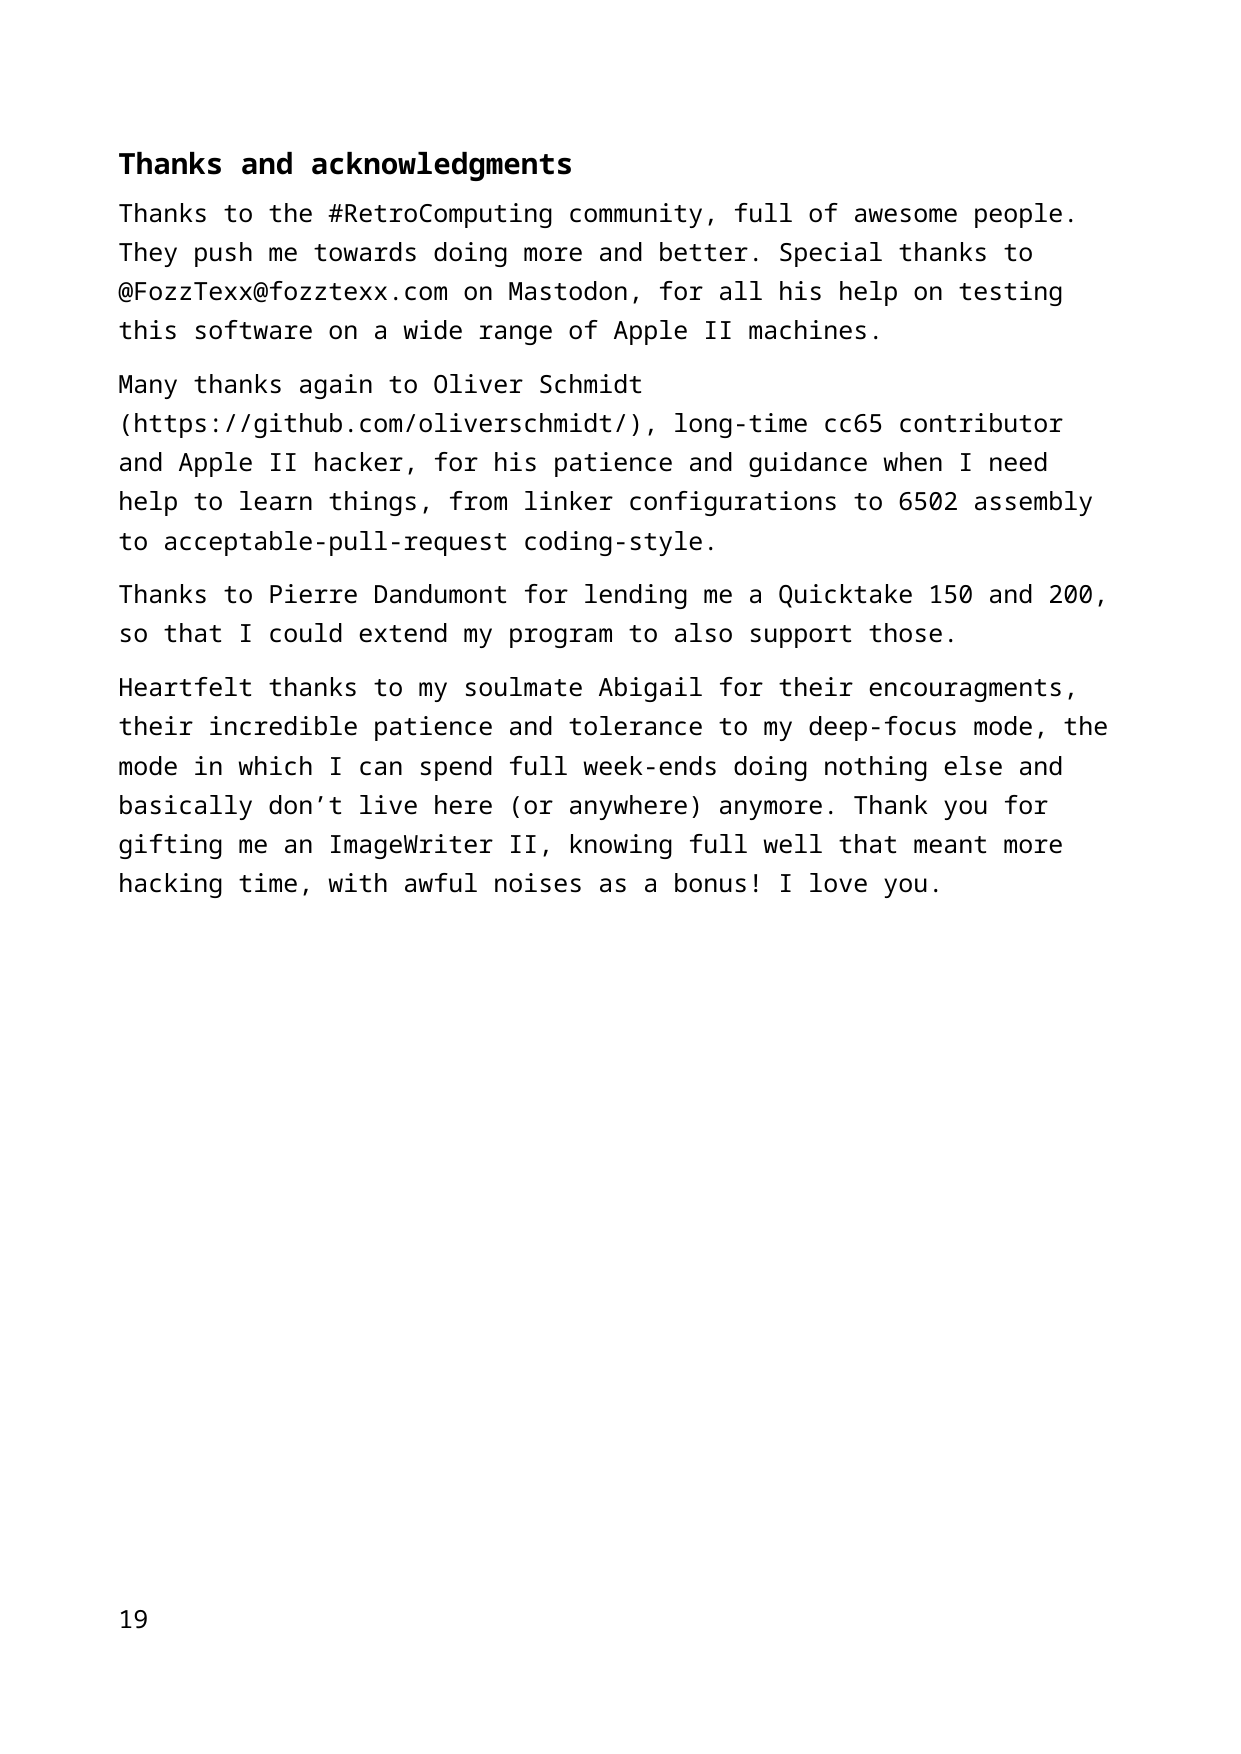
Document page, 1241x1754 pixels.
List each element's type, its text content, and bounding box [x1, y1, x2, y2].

text Thanks to the #RetroComputing community, full of awesome people. They push me towards doing more and better. Special thanks to @FozzTexx@fozztexx.com on Mastodon, for all his help on testing this software on a wide range of Apple II machines. [118, 195, 1122, 347]
text Heartfelt thanks to my soulmate Abigail for their encouragments, their incredible patience and tolerance to my deep-focus mode, the mode in which I can spend full week-ends doing nothing else and basically don’t live here (or anywhere) anymore. Thank you for gifting me an ImageWriter II, knowing full well that meant more hacking time, with awful noises as a bonus! I love you. [118, 670, 1122, 900]
text Thanks to Pierre Dandumont for lending me a Quicktake 150 and 200, so that I could extend my program to also support those. [118, 577, 1122, 650]
text Many thanks again to Oliver Schmidt (https://github.com/oliverschmidt/), long-time cc65 contributor and Apple II hacker, for his patience and guidance when I need help to learn things, from linker configurations to 6502 assembly to acceptable-pull-request coding-style. [118, 367, 1122, 557]
subtitle Thanks and acknowledgments [118, 143, 1122, 183]
